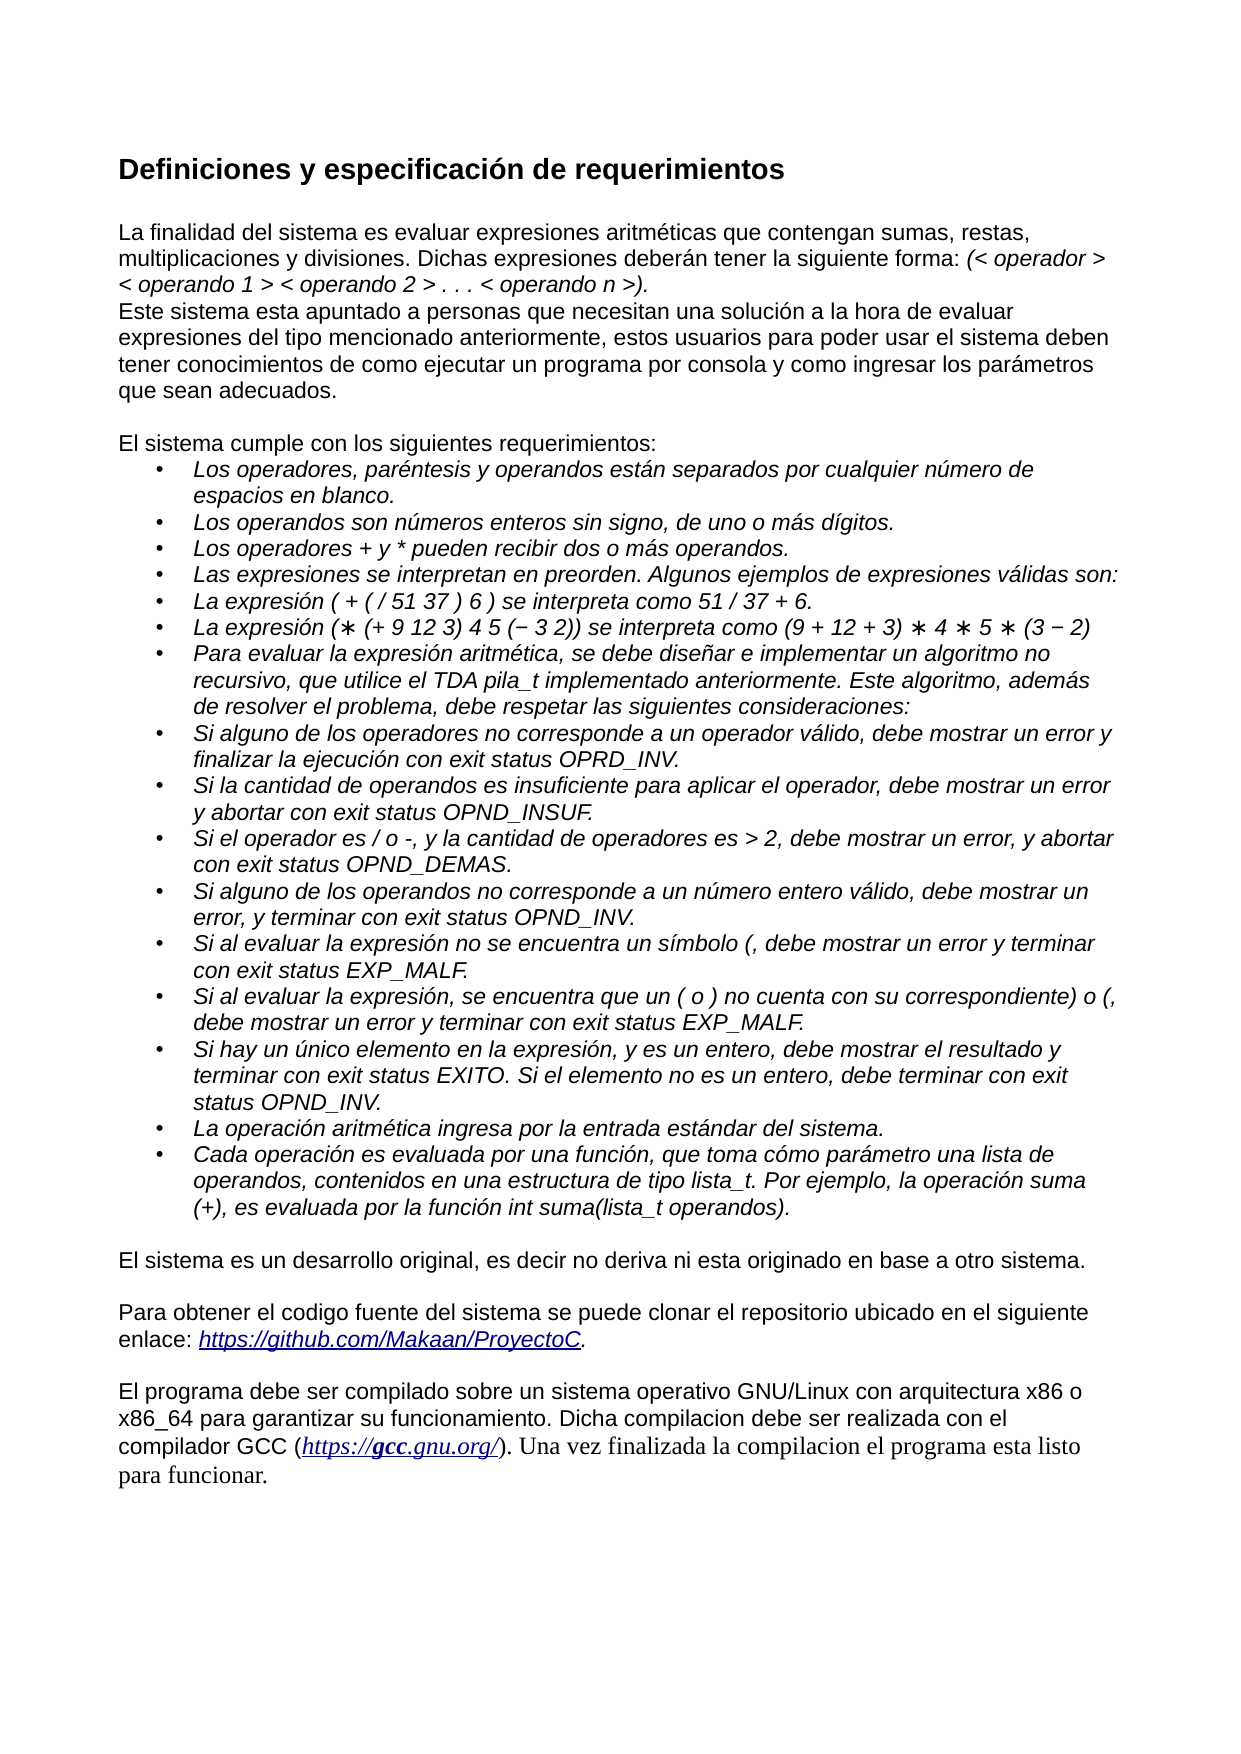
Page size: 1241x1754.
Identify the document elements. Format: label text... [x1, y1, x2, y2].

list La expresión (∗ (+ 9 12 3) 4 5 (− 3 2)) se interpreta como (9 + 12 + 3) ∗ 4 ∗ 5 ∗ (3 − 2) [156, 614, 1122, 640]
text El programa debe ser compilado sobre un sistema operativo GNU/Linux con arquitectura x86 o x86_64 para garantizar su funcionamiento. Dicha compilacion debe ser realizada con el compilador GCC (https://gcc.gnu.org/). Una vez finalizada la compilacion el programa esta listo para funcionar. [118, 1378, 1122, 1488]
list Las expresiones se interpretan en preorden. Algunos ejemplos de expresiones válidas son: [156, 561, 1122, 588]
list La expresión ( + ( / 51 37 ) 6 ) se interpreta como 51 / 37 + 6. [156, 588, 1122, 614]
list Si el operador es / o -, y la cantidad de operadores es > 2, debe mostrar un error, y abortar con exit status OPND_DEMAS. [156, 825, 1122, 878]
list Si hay un único elemento en la expresión, y es un entero, debe mostrar el resultado y terminar con exit status EXITO. Si el elemento no es un entero, debe terminar con exit status OPND_INV. [156, 1036, 1122, 1115]
text Este sistema esta apuntado a personas que necesitan una solución a la hora de evaluar expresiones del tipo mencionado anteriormente, estos usuarios para poder usar el sistema deben tener conocimientos de como ejecutar un programa por consola y como ingresar los parámetros que sean adecuados. [118, 298, 1122, 403]
list Si al evaluar la expresión, se encuentra que un ( o ) no cuenta con su correspondiente) o (, debe mostrar un error y terminar con exit status EXP_MALF. [156, 983, 1122, 1036]
list Los operadores, paréntesis y operandos están separados por cualquier número de espacios en blanco. [156, 456, 1122, 509]
text La finalidad del sistema es evaluar expresiones aritméticas que contengan sumas, restas, multiplicaciones y divisiones. Dichas expresiones deberán tener la siguiente forma: (< operador > < operando 1 > < operando 2 > . . . < operando n >). [118, 219, 1122, 298]
text Para obtener el codigo fuente del sistema se puede clonar el repositorio ubicado en el siguiente enlace: https://github.com/Makaan/ProyectoC. [118, 1299, 1122, 1352]
list Los operadores + y * pueden recibir dos o más operandos. [156, 535, 1122, 561]
text El sistema es un desarrollo original, es decir no deriva ni esta originado en base a otro sistema. [118, 1247, 1122, 1273]
text El sistema cumple con los siguientes requerimientos: [118, 429, 1122, 456]
list Si alguno de los operandos no corresponde a un número entero válido, debe mostrar un error, y terminar con exit status OPND_INV. [156, 878, 1122, 930]
list La operación aritmética ingresa por la entrada estándar del sistema. [156, 1115, 1122, 1141]
list Si la cantidad de operandos es insuficiente para aplicar el operador, debe mostrar un error y abortar con exit status OPND_INSUF. [156, 772, 1122, 825]
list Para evaluar la expresión aritmética, se debe diseñar e implementar un algoritmo no recursivo, que utilice el TDA pila_t implementado anteriormente. Este algoritmo, además de resolver el problema, debe respetar las siguientes consideraciones: [156, 640, 1122, 719]
list Los operandos son números enteros sin signo, de uno o más dígitos. [156, 509, 1122, 535]
list Si al evaluar la expresión no se encuentra un símbolo (, debe mostrar un error y terminar con exit status EXP_MALF. [156, 930, 1122, 983]
list Cada operación es evaluada por una función, que toma cómo parámetro una lista de operandos, contenidos en una estructura de tipo lista_t. Por ejemplo, la operación suma (+), es evaluada por la función int suma(lista_t operandos). [156, 1141, 1122, 1220]
text Definiciones y especificación de requerimientos [118, 152, 1122, 185]
list Si alguno de los operadores no corresponde a un operador válido, debe mostrar un error y finalizar la ejecución con exit status OPRD_INV. [156, 719, 1122, 772]
